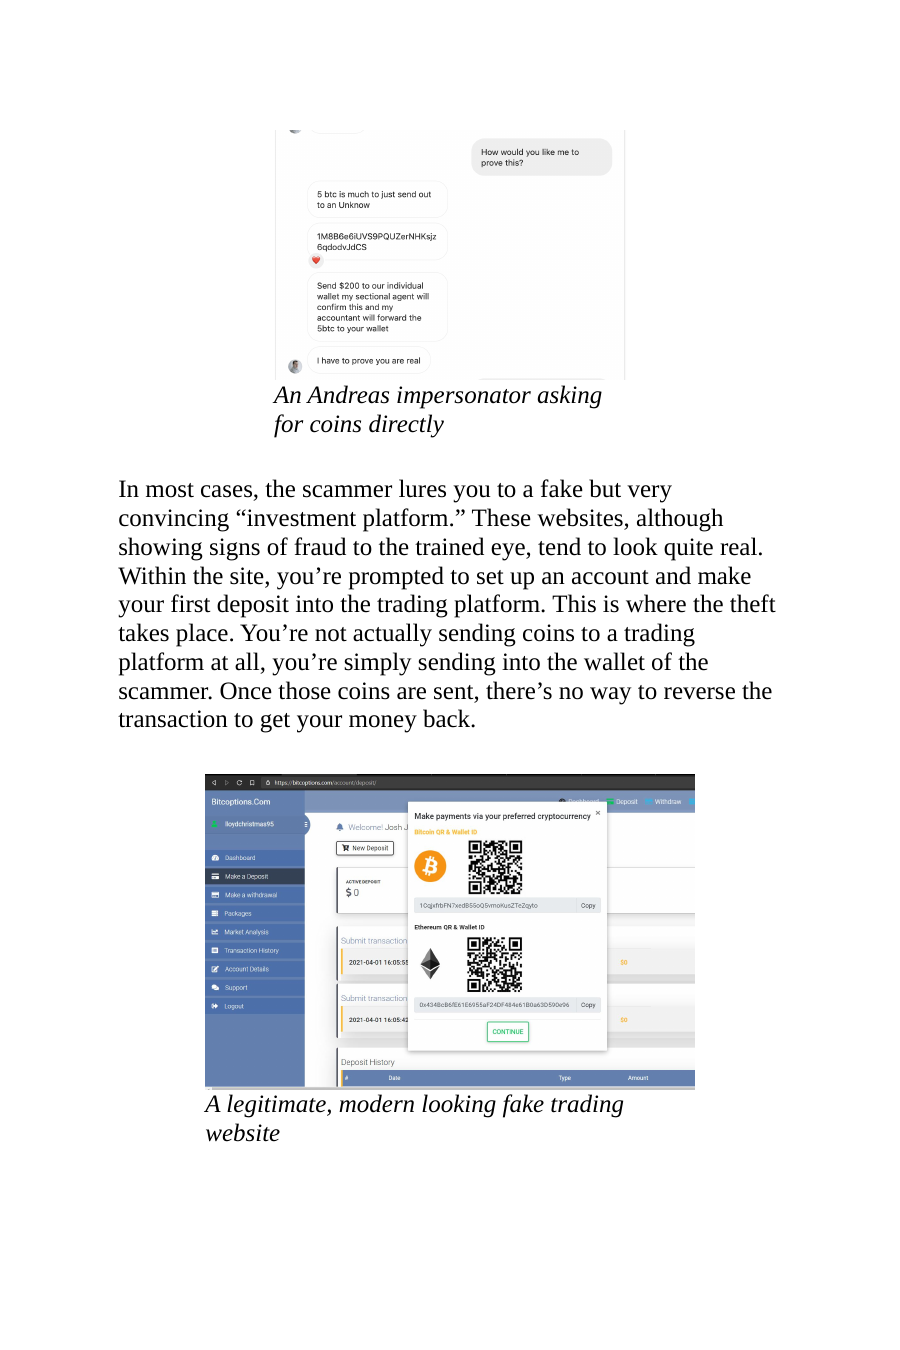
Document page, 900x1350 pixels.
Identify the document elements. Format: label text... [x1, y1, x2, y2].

text An Andreas impersonator asking for coins directly [274, 380, 626, 437]
text In most cases, the scammer lures you to a fake but very convincing “investment platform.” These websites, although showing signs of fraud to the trained eye, tend to look quite real. Within the site, you’re prompted to set up an account and make your first deposit into the trading platform. This is where the theft takes place. You’re not actually sending coins to a trading platform at all, you’re simply sending into the wallet of the scammer. Once those coins are sent, there’s no way to reverse the transaction to get your money back. [118, 474, 782, 733]
text A legitimate, modern looking fake trading website [205, 1090, 695, 1147]
picture [273, 130, 627, 380]
picture [205, 774, 695, 1090]
